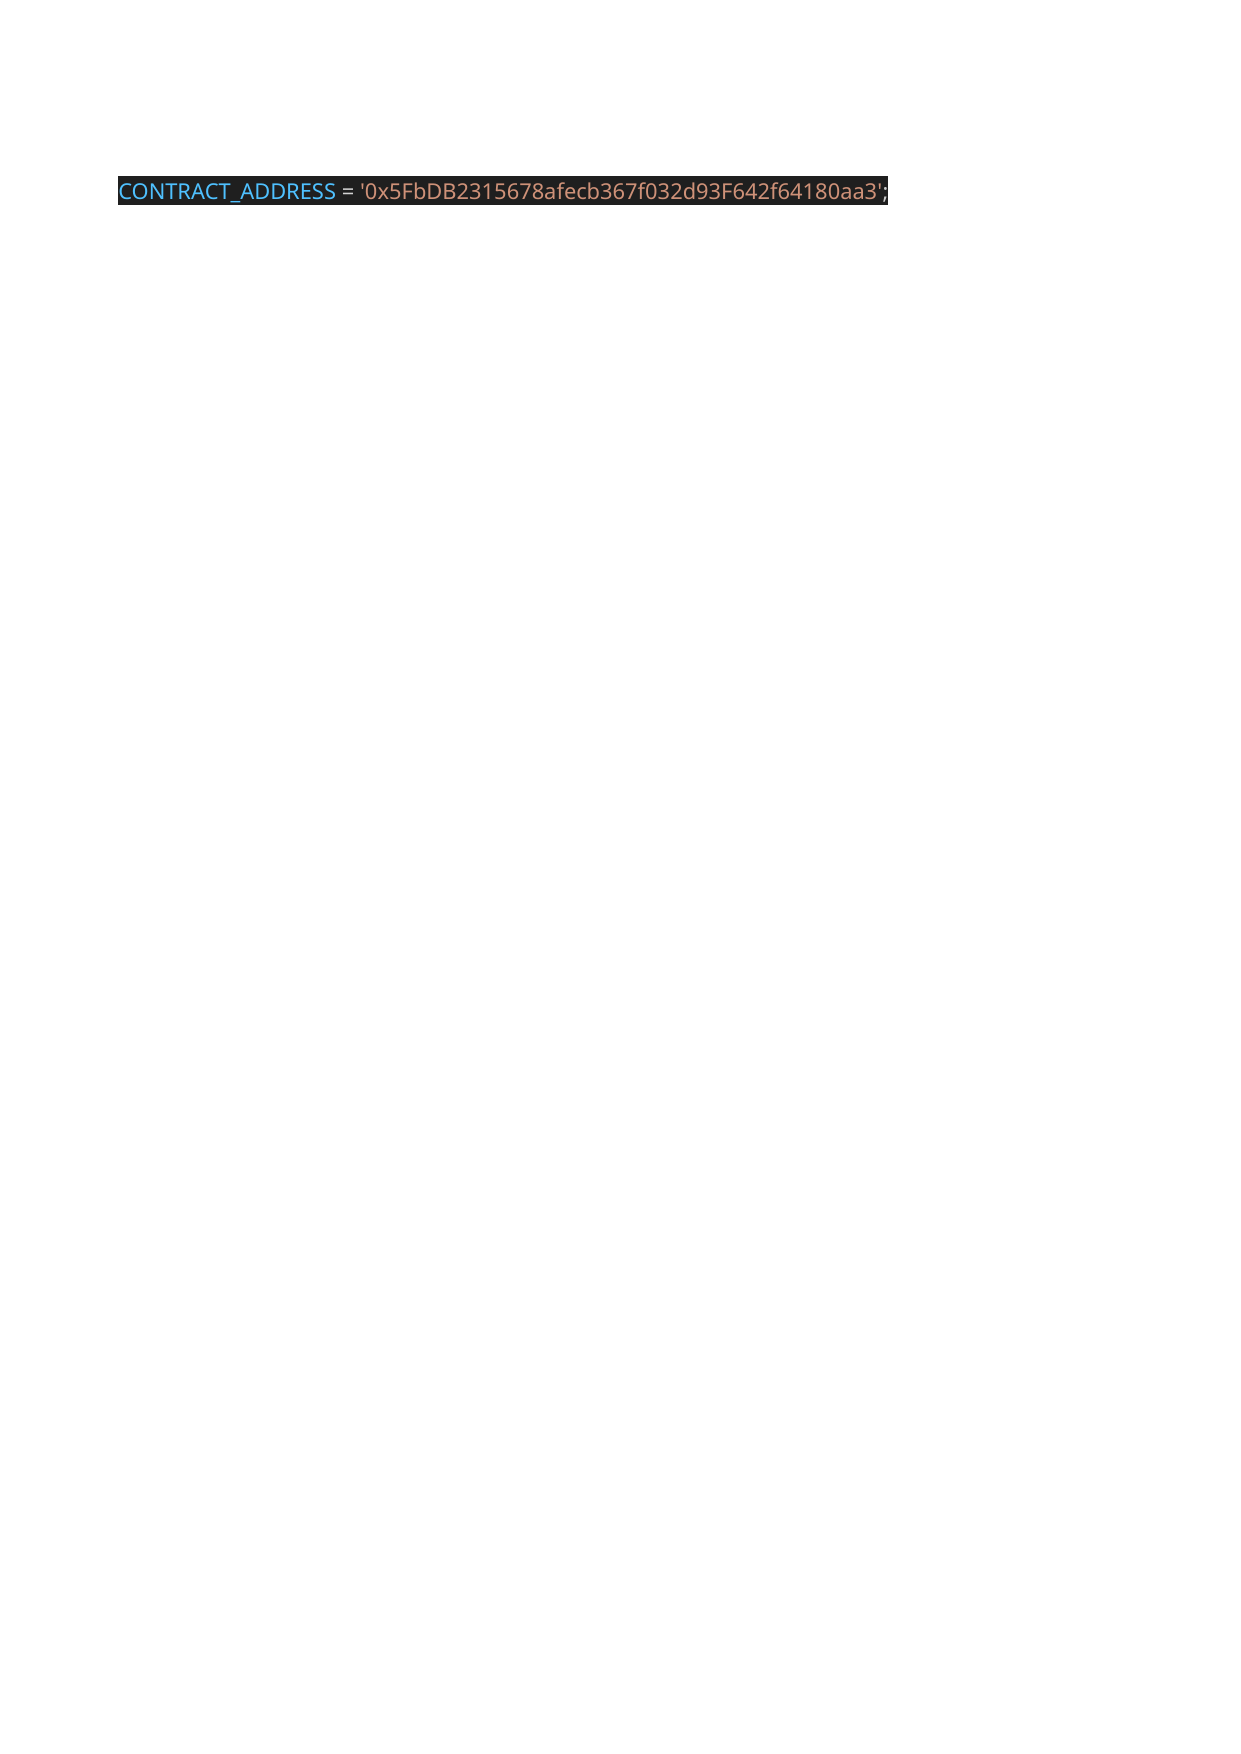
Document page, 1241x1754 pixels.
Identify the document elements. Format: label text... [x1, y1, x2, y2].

text CONTRACT_ADDRESS = '0x5FbDB2315678afecb367f032d93F642f64180aa3'; [118, 176, 1122, 205]
